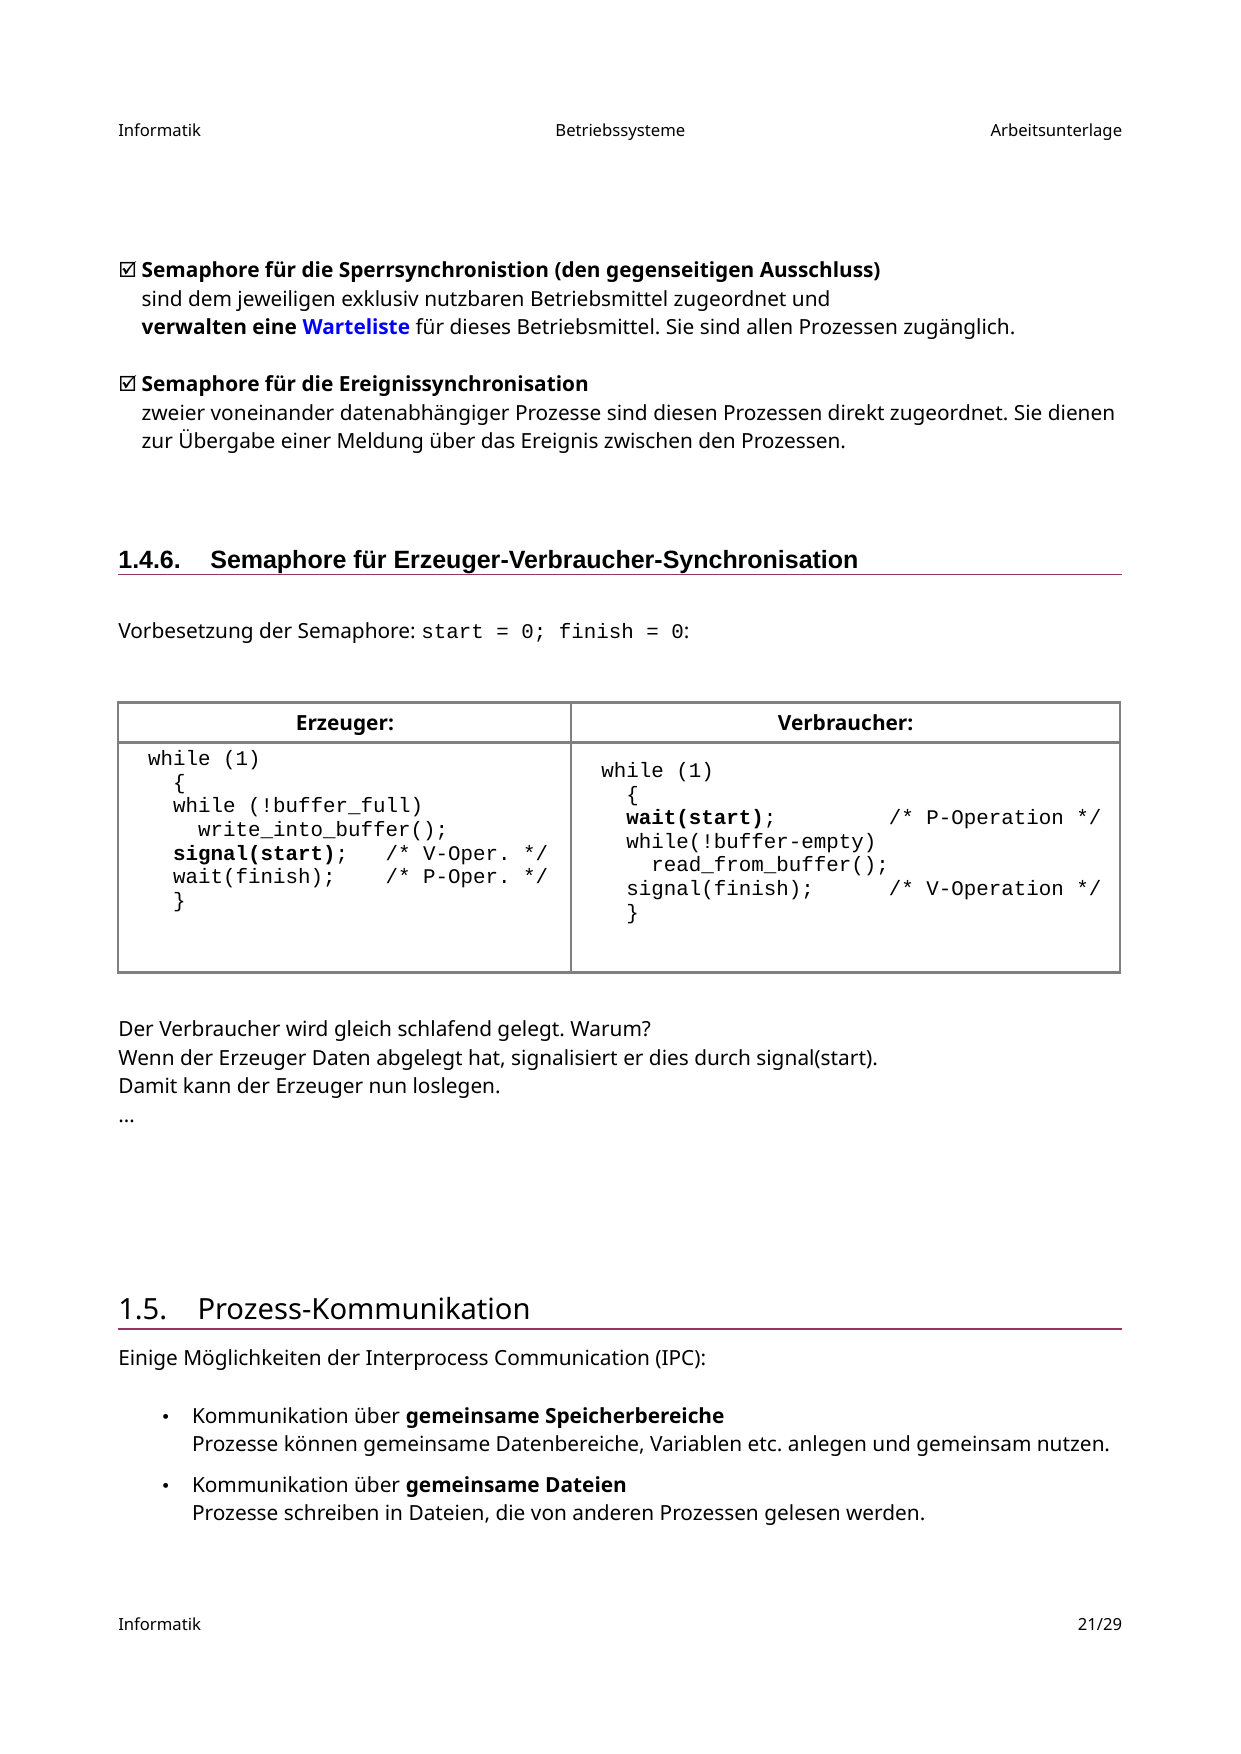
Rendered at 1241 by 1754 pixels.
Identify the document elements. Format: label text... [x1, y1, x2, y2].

list Kommunikation über gemeinsame Speicherbereiche Prozesse können gemeinsame Datenbereiche, Variablen etc. anlegen und gemeinsam nutzen. [162, 1401, 1122, 1458]
table_cell while (1) { while (!buffer_full) write_into_buffer(); signal(start); /* V-Oper. */ wait(finish); /* P-Oper. */ } [119, 744, 570, 971]
table_cell while (1) { wait(start); /* P-Operation */ while(!buffer-empty) read_from_buffer(); signal(finish); /* V-Operation */ } [572, 744, 1119, 971]
table_header Erzeuger: [119, 704, 570, 741]
subtitle Semaphore für Erzeuger-Verbraucher-Synchronisation [118, 545, 1122, 574]
text Wenn der Erzeuger Daten abgelegt hat, signalisiert er dies durch signal(start). [118, 1043, 1122, 1071]
text Der Verbraucher wird gleich schlafend gelegt. Warum? [118, 1014, 1122, 1043]
list Semaphore für die Ereignissynchronisation zweier voneinander datenabhängiger Prozesse sind diesen Prozessen direkt zugeordnet. Sie dienen zur Übergabe einer Meldung über das Ereignis zwischen den Prozessen. [118, 369, 1122, 455]
table_header Verbraucher: [572, 704, 1119, 741]
text … [118, 1100, 1122, 1128]
text Vorbesetzung der Semaphore: start = 0; finish = 0: [118, 588, 1122, 644]
list Semaphore für die Sperrsynchronistion (den gegenseitigen Ausschluss) sind dem jeweiligen exklusiv nutzbaren Betriebsmittel zugeordnet und verwalten eine Warteliste für dieses Betriebsmittel. Sie sind allen Prozessen zugänglich. [118, 256, 1122, 369]
text Damit kann der Erzeuger nun loslegen. [118, 1071, 1122, 1100]
list Kommunikation über gemeinsame Dateien Prozesse schreiben in Dateien, die von anderen Prozessen gelesen werden. [162, 1470, 1122, 1555]
subtitle Prozess-Kommunikation [118, 1288, 1122, 1328]
text Einige Möglichkeiten der Interprocess Communication (IPC): [118, 1343, 1122, 1371]
